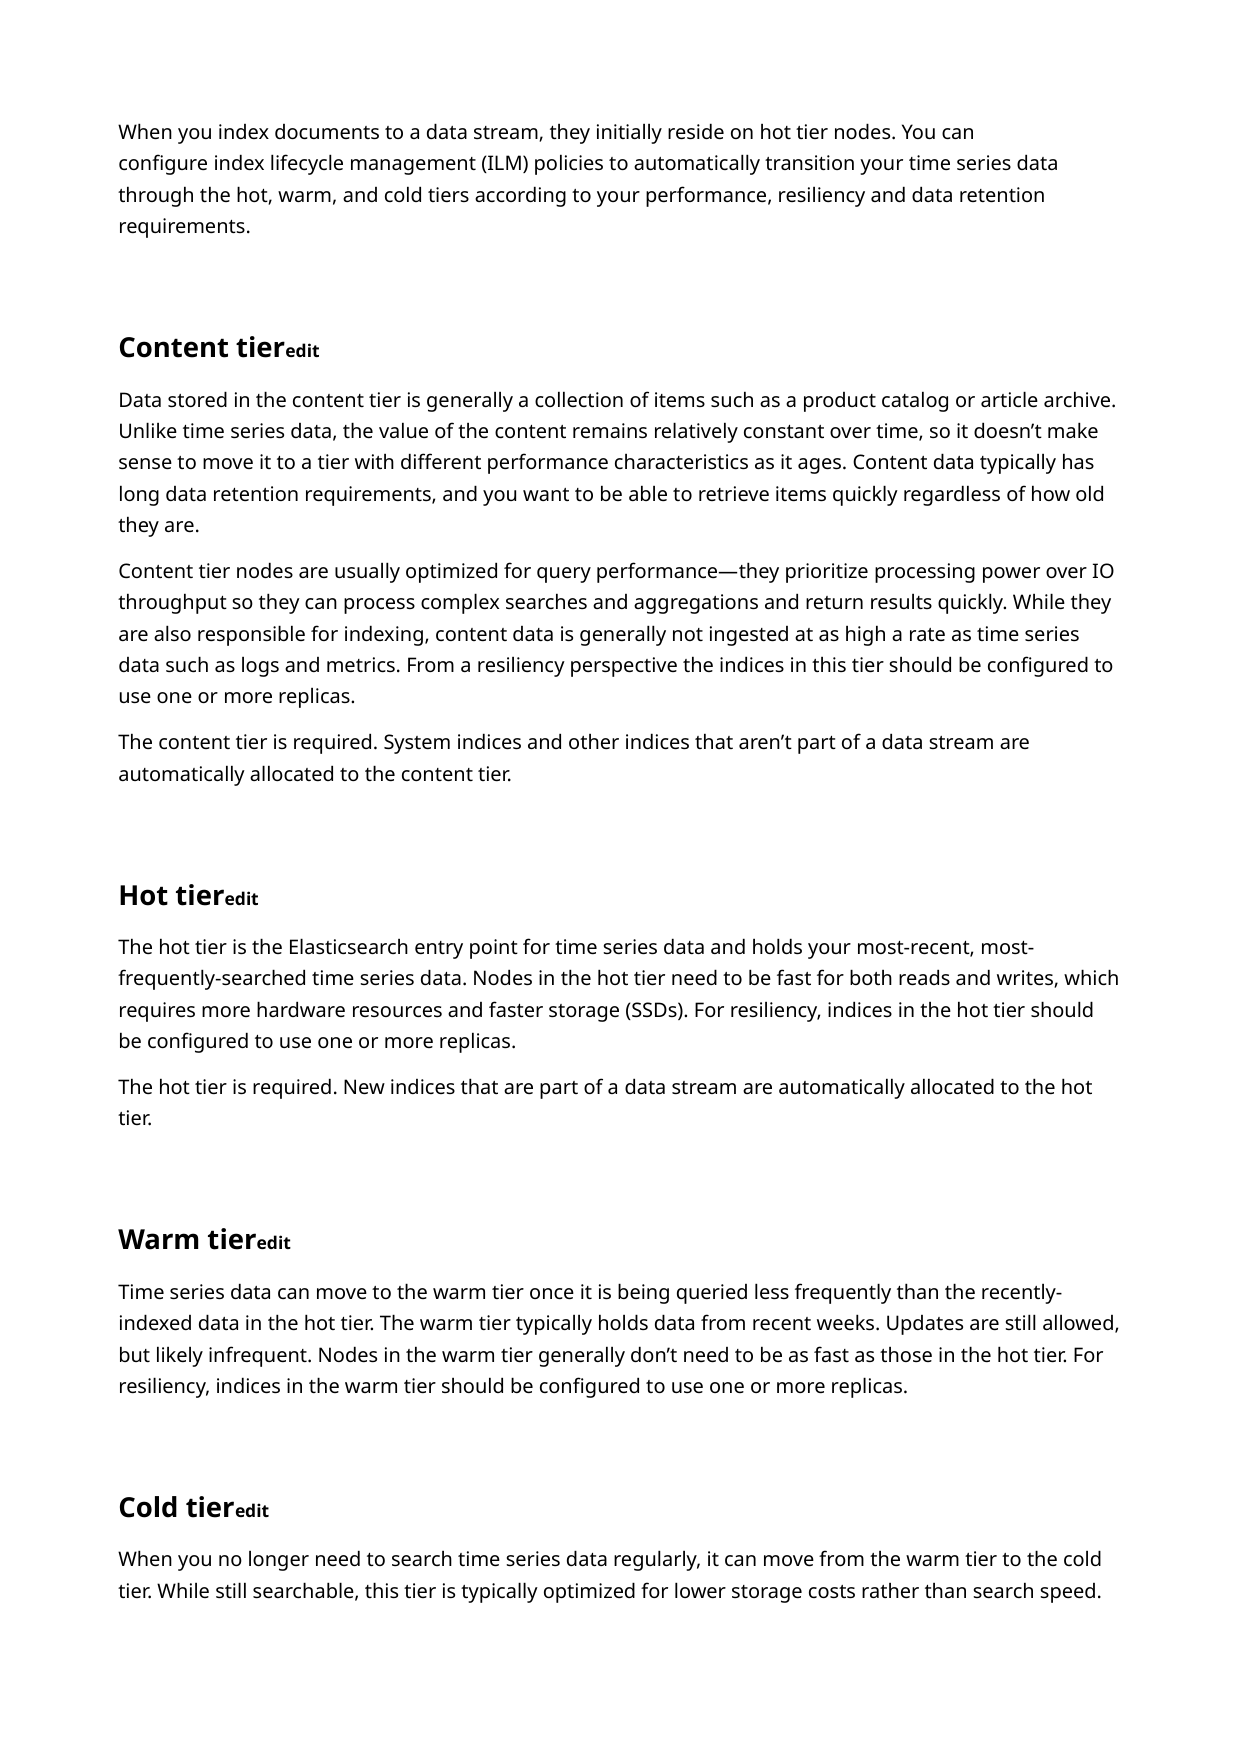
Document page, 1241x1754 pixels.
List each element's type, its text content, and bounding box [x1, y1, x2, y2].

subtitle Hot tieredit [118, 876, 1122, 913]
subtitle Cold tieredit [118, 1488, 1122, 1525]
text When you no longer need to search time series data regularly, it can move from the warm tier to the cold tier. While still searchable, this tier is typically optimized for lower storage costs rather than search speed. [118, 1545, 1122, 1604]
text The hot tier is required. New indices that are part of a data stream are automatically allocated to the hot tier. [118, 1073, 1122, 1132]
text The content tier is required. System indices and other indices that aren’t part of a data stream are automatically allocated to the content tier. [118, 728, 1122, 787]
text Data stored in the content tier is generally a collection of items such as a product catalog or article archive. Unlike time series data, the value of the content remains relatively constant over time, so it doesn’t make sense to move it to a tier with different performance characteristics as it ages. Content data typically has long data retention requirements, and you want to be able to retrieve items quickly regardless of how old they are. [118, 386, 1122, 538]
text When you index documents to a data stream, they initially reside on hot tier nodes. You can configure index lifecycle management (ILM) policies to automatically transition your time series data through the hot, warm, and cold tiers according to your performance, resiliency and data retention requirements. [118, 118, 1122, 239]
text Time series data can move to the warm tier once it is being queried less frequently than the recently-indexed data in the hot tier. The warm tier typically holds data from recent weeks. Updates are still allowed, but likely infrequent. Nodes in the warm tier generally don’t need to be as fast as those in the hot tier. For resiliency, indices in the warm tier should be configured to use one or more replicas. [118, 1278, 1122, 1399]
text The hot tier is the Elasticsearch entry point for time series data and holds your most-recent, most-frequently-searched time series data. Nodes in the hot tier need to be fast for both reads and writes, which requires more hardware resources and faster storage (SSDs). For resiliency, indices in the hot tier should be configured to use one or more replicas. [118, 933, 1122, 1054]
text Content tier nodes are usually optimized for query performance—​they prioritize processing power over IO throughput so they can process complex searches and aggregations and return results quickly. While they are also responsible for indexing, content data is generally not ingested at as high a rate as time series data such as logs and metrics. From a resiliency perspective the indices in this tier should be configured to use one or more replicas. [118, 557, 1122, 710]
subtitle Warm tieredit [118, 1220, 1122, 1258]
subtitle Content tieredit [118, 328, 1122, 366]
